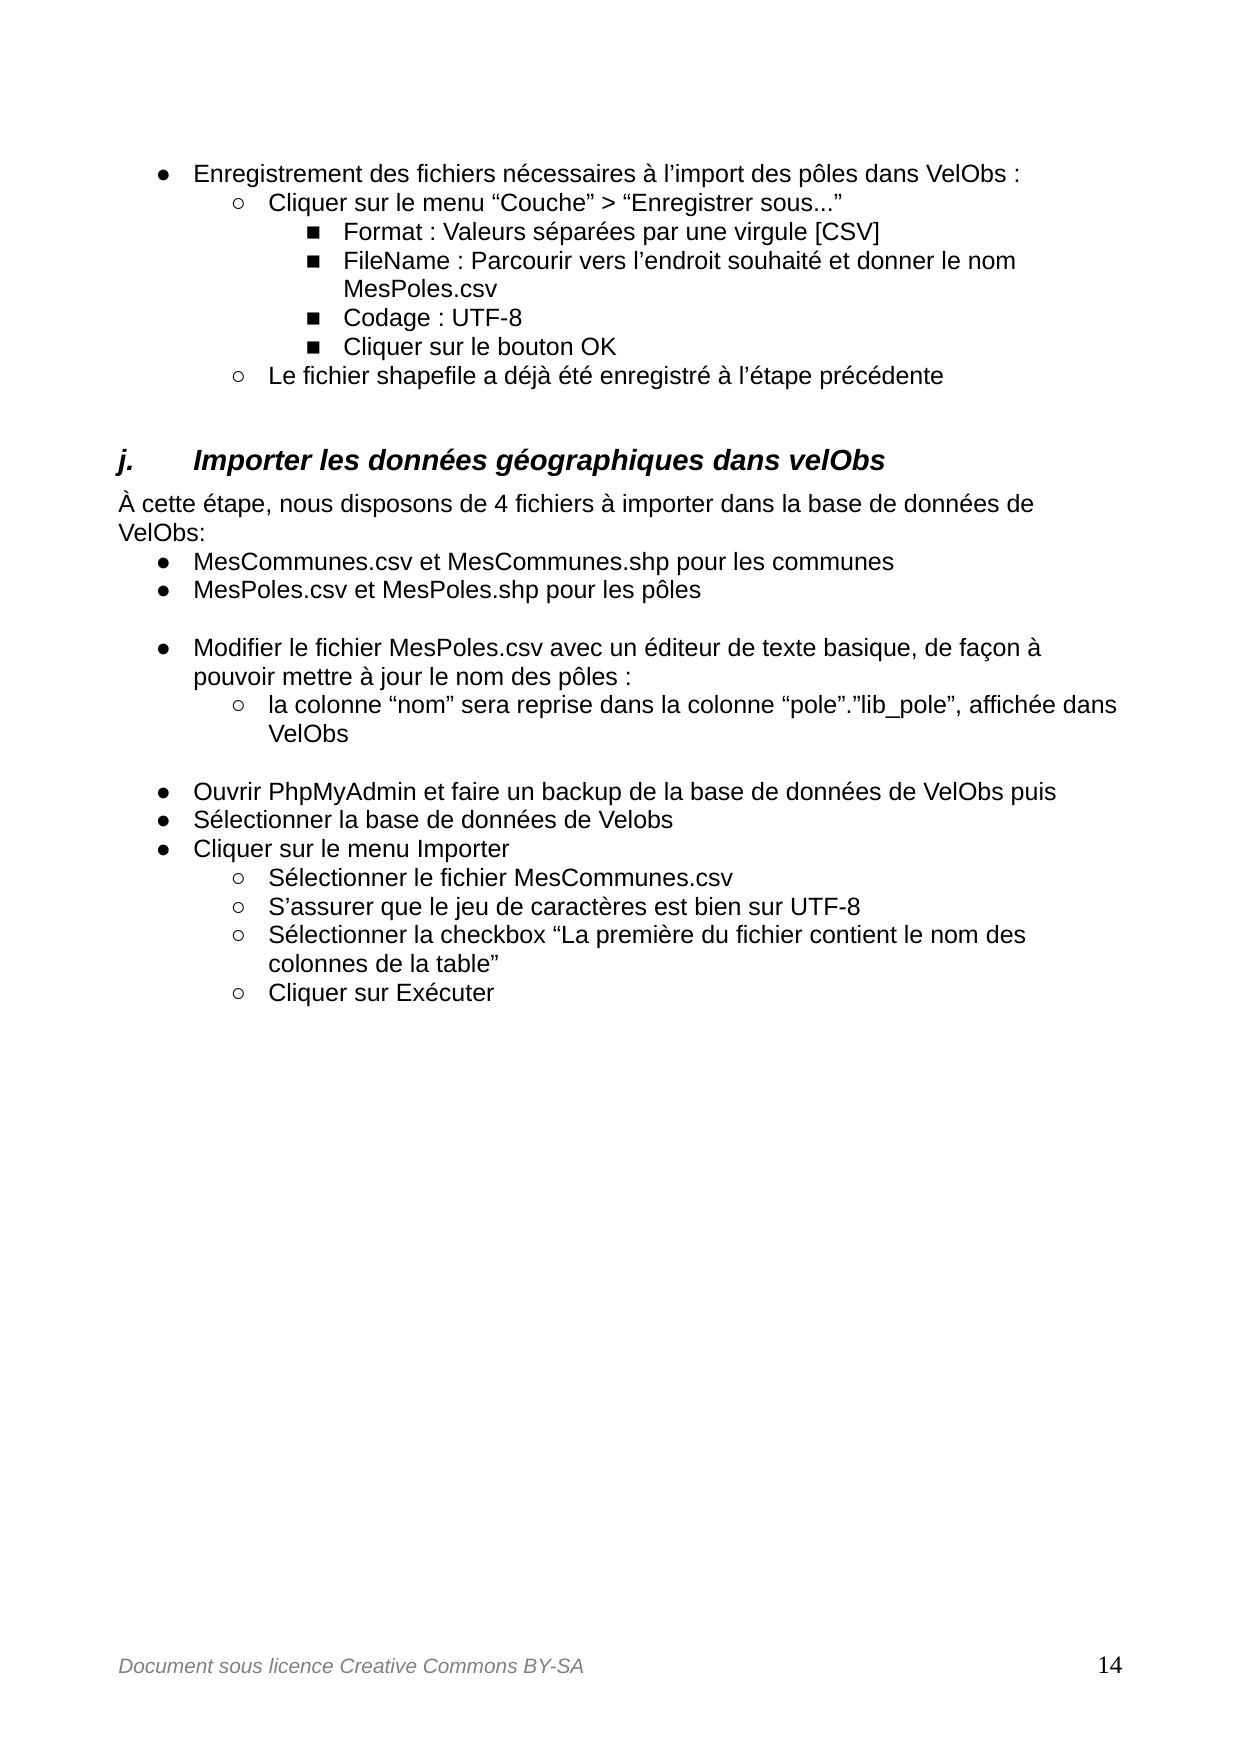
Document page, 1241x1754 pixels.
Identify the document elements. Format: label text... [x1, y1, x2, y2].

list Sélectionner la checkbox “La première du fichier contient le nom des colonnes de la table” [231, 920, 1122, 978]
list Modifier le fichier MesPoles.csv avec un éditeur de texte basique, de façon à pouvoir mettre à jour le nom des pôles : [156, 633, 1122, 690]
list Sélectionner le fichier MesCommunes.csv [231, 863, 1122, 892]
list MesCommunes.csv et MesCommunes.shp pour les communes [156, 547, 1122, 575]
list Sélectionner la base de données de Velobs [156, 805, 1122, 834]
list Le fichier shapefile a déjà été enregistré à l’étape précédente [231, 361, 1122, 389]
list Codage : UTF-8 [306, 303, 1122, 332]
list S’assurer que le jeu de caractères est bien sur UTF-8 [231, 892, 1122, 920]
list Enregistrement des fichiers nécessaires à l’import des pôles dans VelObs : [156, 159, 1122, 188]
list MesPoles.csv et MesPoles.shp pour les pôles [156, 575, 1122, 604]
list Cliquer sur le bouton OK [306, 332, 1122, 361]
list Format : Valeurs séparées par une virgule [CSV] [306, 217, 1122, 246]
list Ouvrir PhpMyAdmin et faire un backup de la base de données de VelObs puis [156, 777, 1122, 805]
list FileName : Parcourir vers l’endroit souhaité et donner le nom MesPoles.csv [306, 246, 1122, 303]
subtitle Importer les données géographiques dans velObs [118, 443, 1122, 477]
list Cliquer sur le menu Importer [156, 834, 1122, 863]
list la colonne “nom” sera reprise dans la colonne “pole”.”lib_pole”, affichée dans VelObs [231, 690, 1122, 748]
text À cette étape, nous disposons de 4 fichiers à importer dans la base de données de VelObs: [118, 489, 1122, 547]
list Cliquer sur le menu “Couche” > “Enregistrer sous...” [231, 188, 1122, 217]
list Cliquer sur Exécuter [231, 978, 1122, 1007]
